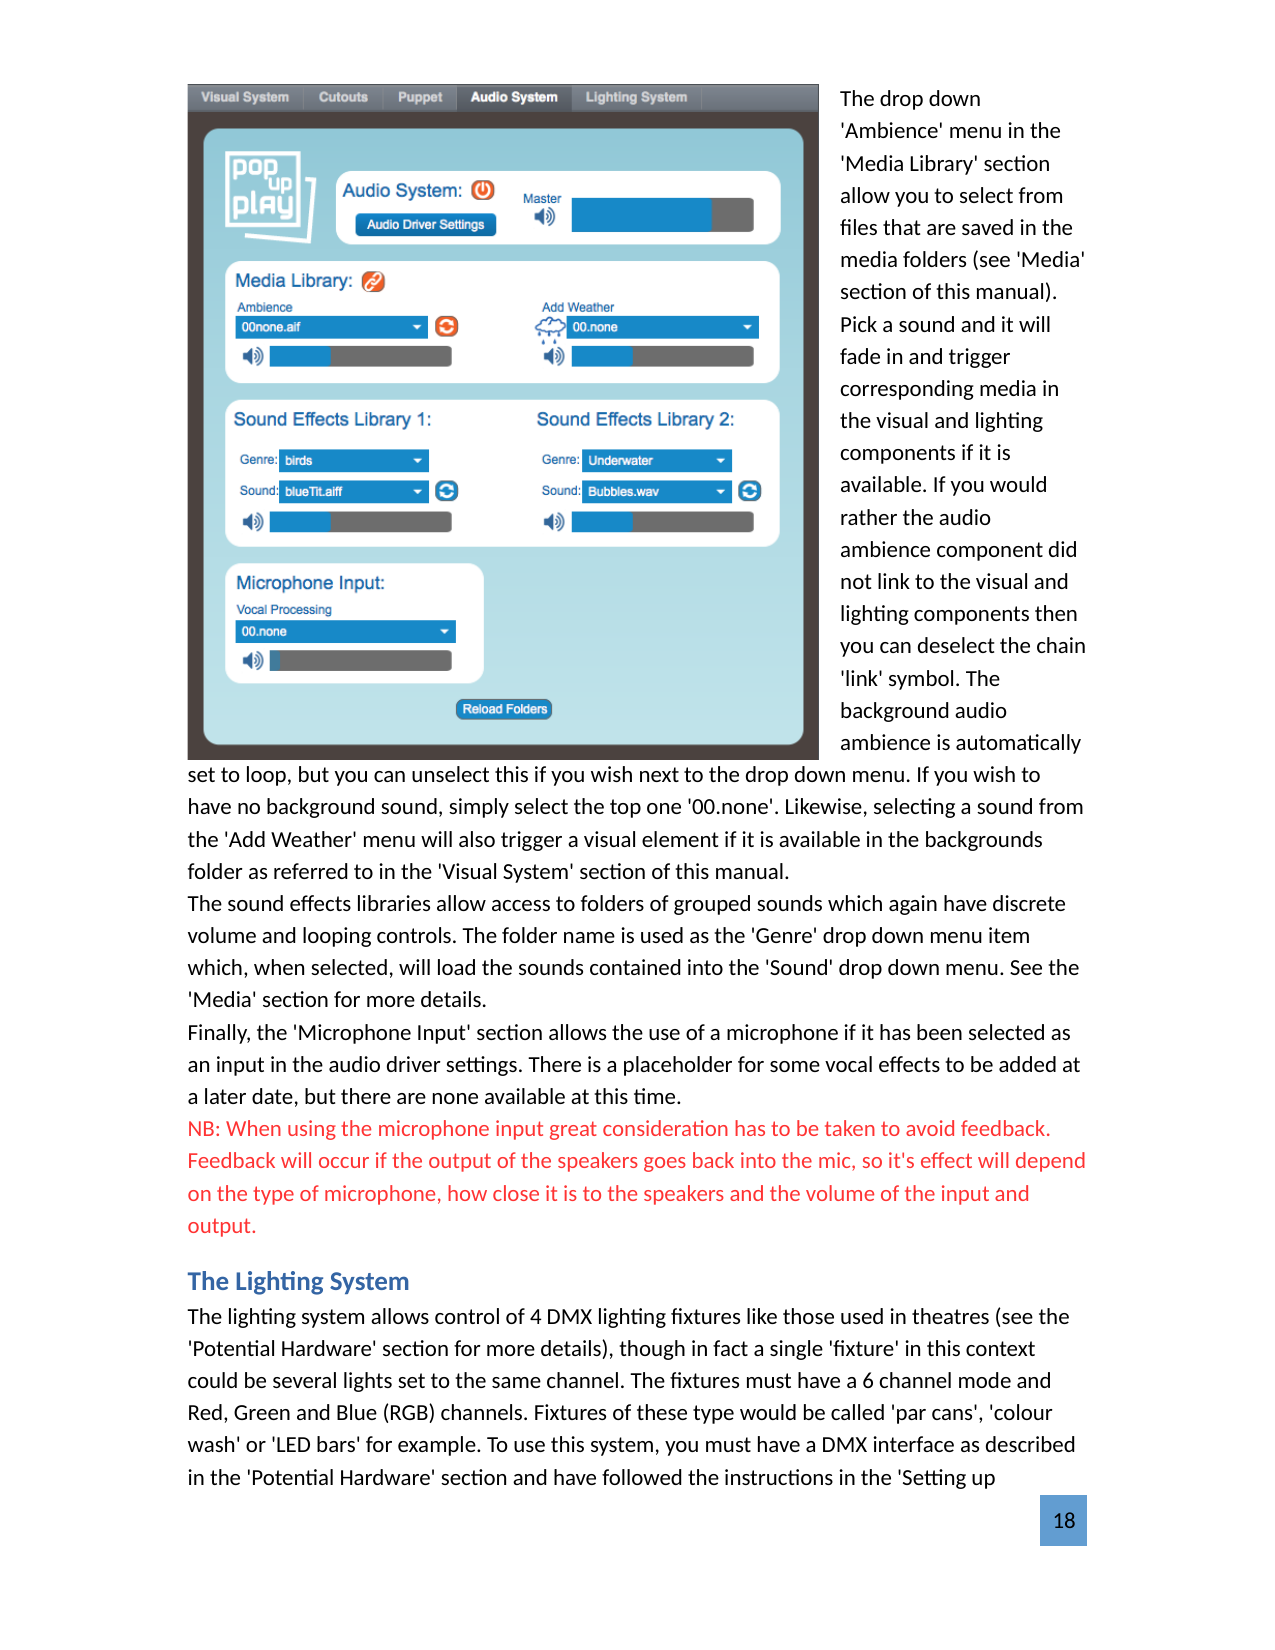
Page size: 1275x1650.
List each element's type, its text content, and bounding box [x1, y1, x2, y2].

text The drop down 'Ambience' menu in the 'Media Library' section allow you to select from files that are saved in the media folders (see 'Media' section of this manual). Pick a sound and it will fade in and trigger corresponding media in the visual and lighting components if it is available. If you would rather the audio ambience component did not link to the visual and lighting components then you can deselect the chain 'link' symbol. The background audio ambience is automatically set to loop, but you can unselect this if you wish next to the drop down menu. If you wish to have no background sound, simply select the top one '00.none'. Likewise, selecting a sound from the 'Add Weather' menu will also trigger a visual element if it is available in the backgrounds folder as referred to in the 'Visual System' section of this manual. [187, 84, 1087, 885]
text Finally, the 'Microphone Input' section allows the use of a microphone if it has been selected as an input in the audio driver settings. There is a placeholder for some vocal effects to be added at a later date, but there are none available at this time. [187, 1018, 1087, 1110]
subtitle The Lighting System [187, 1264, 1087, 1297]
text NB: When using the microphone input great consideration has to be taken to avoid feedback. Feedback will occur if the output of the speakers goes back into the mic, so it's effect will depend on the type of microphone, how close it is to the speakers and the volume of the input and output. [187, 1114, 1087, 1239]
text The lighting system allows control of 4 DMX lighting fixtures like those used in theatres (see the 'Potential Hardware' section for more details), though in fact a single 'fixture' in this context could be several lights set to the same channel. The fixtures must have a 6 channel mode and Red, Green and Blue (RGB) channels. Fixtures of these type would be called 'par cans', 'colour wash' or 'LED bars' for example. To use this system, you must have a DMX interface as described in the 'Potential Hardware' section and have followed the instructions in the 'Setting up [187, 1302, 1087, 1491]
picture [187, 84, 819, 760]
text The sound effects libraries allow access to folders of grouped sounds which again have discrete volume and looping controls. The folder name is used as the 'Genre' drop down menu item which, when selected, will load the sounds contained into the 'Sound' drop down menu. See the 'Media' section for more details. [187, 889, 1087, 1014]
